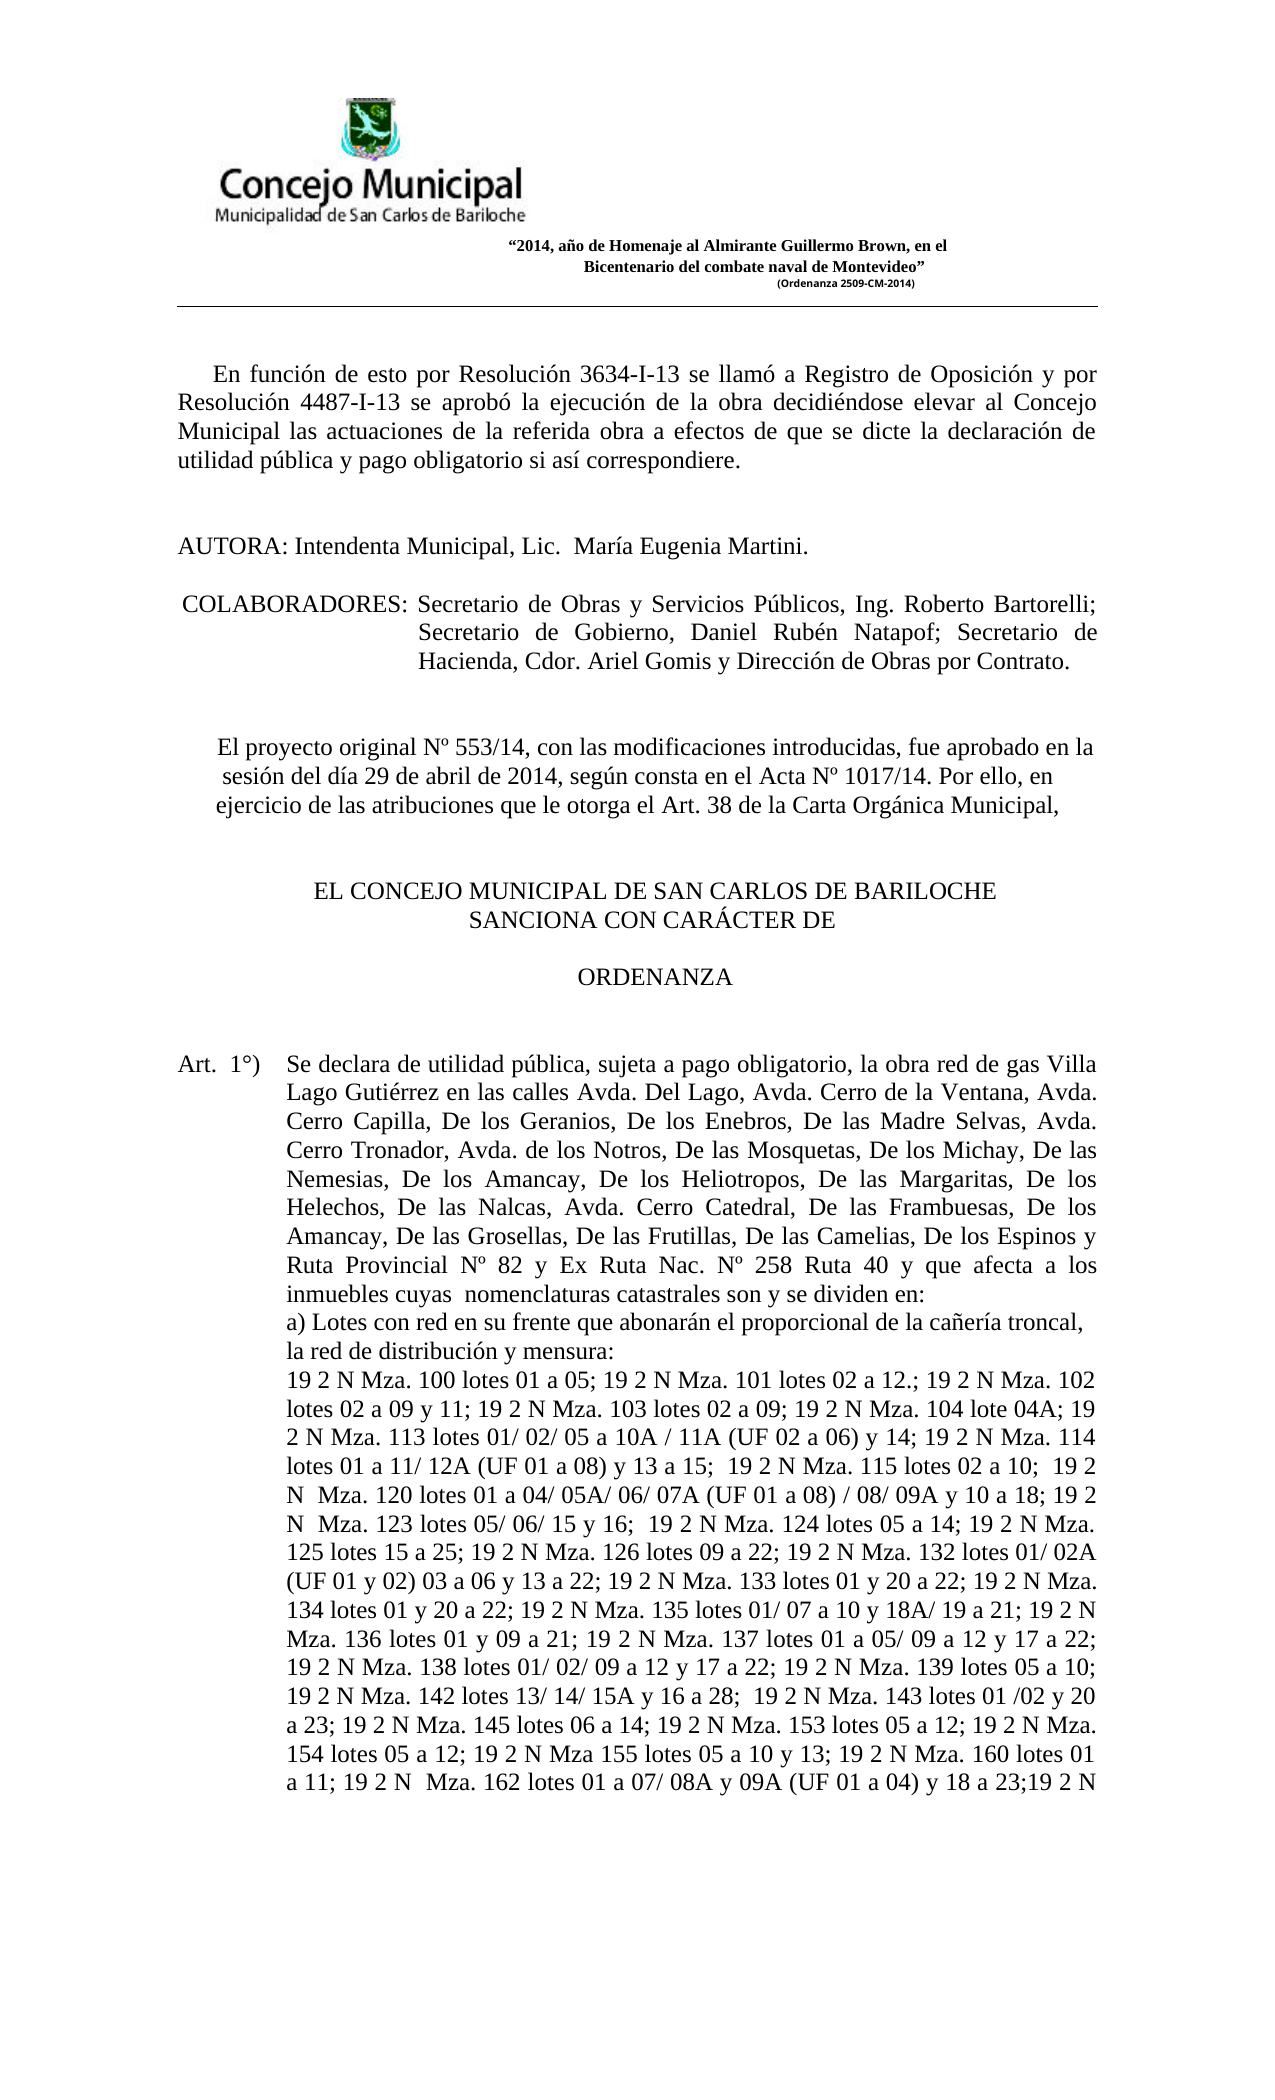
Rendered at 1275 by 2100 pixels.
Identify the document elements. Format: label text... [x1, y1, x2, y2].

picture [194, 98, 554, 234]
text El proyecto original Nº 553/14, con las modificaciones introducidas, fue aprobado en la sesión del día 29 de abril de 2014, según consta en el Acta Nº 1017/14. Por ello, en ejercicio de las atribuciones que le otorga el Art. 38 de la Carta Orgánica Municipal, [177, 732, 1098, 819]
text En función de esto por Resolución 3634-I-13 se llamó a Registro de Oposición y por Resolución 4487-I-13 se aprobó la ejecución de la obra decidiéndose elevar al Concejo Municipal las actuaciones de la referida obra a efectos de que se dicte la declaración de utilidad pública y pago obligatorio si así correspondiere. [177, 359, 1098, 474]
text EL CONCEJO MUNICIPAL DE SAN CARLOS DE BARILOCHE [177, 876, 1098, 905]
text ORDENANZA [177, 962, 1098, 991]
text AUTORA: Intendenta Municipal, Lic. María Eugenia Martini. [177, 531, 1098, 560]
table_header Art. 1°) [170, 1049, 279, 1796]
text SANCIONA CON CARÁCTER DE [177, 905, 1098, 934]
table_header Se declara de utilidad pública, sujeta a pago obligatorio, la obra red de gas Villa Lago Gutiérrez en las calles Avda. Del Lago, Avda. Cerro de la Ventana, Avda. Cerro Capilla, De los Geranios, De los Enebros, De las Madre Selvas, Avda. Cerro Tronador, Avda. de los Notros, De las Mosquetas, De los Michay, De las Nemesias, De los Amancay, De los Heliotropos, De las Margaritas, De los Helechos, De las Nalcas, Avda. Cerro Catedral, De las Frambuesas, De los Amancay, De las Grosellas, De las Frutillas, De las Camelias, De los Espinos y Ruta Provincial Nº 82 y Ex Ruta Nac. Nº 258 Ruta 40 y que afecta a los inmuebles cuyas nomenclaturas catastrales son y se dividen en: a) Lotes con red en su frente que abonarán el proporcional de la cañería troncal, la red de distribución y mensura: 19 2 N Mza. 100 lotes 01 a 05; 19 2 N Mza. 101 lotes 02 a 12.; 19 2 N Mza. 102 lotes 02 a 09 y 11; 19 2 N Mza. 103 lotes 02 a 09; 19 2 N Mza. 104 lote 04A; 19 2 N Mza. 113 lotes 01/ 02/ 05 a 10A / 11A (UF 02 a 06) y 14; 19 2 N Mza. 114 lotes 01 a 11/ 12A (UF 01 a 08) y 13 a 15; 19 2 N Mza. 115 lotes 02 a 10; 19 2 N Mza. 120 lotes 01 a 04/ 05A/ 06/ 07A (UF 01 a 08) / 08/ 09A y 10 a 18; 19 2 N Mza. 123 lotes 05/ 06/ 15 y 16; 19 2 N Mza. 124 lotes 05 a 14; 19 2 N Mza. 125 lotes 15 a 25; 19 2 N Mza. 126 lotes 09 a 22; 19 2 N Mza. 132 lotes 01/ 02A (UF 01 y 02) 03 a 06 y 13 a 22; 19 2 N Mza. 133 lotes 01 y 20 a 22; 19 2 N Mza. 134 lotes 01 y 20 a 22; 19 2 N Mza. 135 lotes 01/ 07 a 10 y 18A/ 19 a 21; 19 2 N Mza. 136 lotes 01 y 09 a 21; 19 2 N Mza. 137 lotes 01 a 05/ 09 a 12 y 17 a 22; 19 2 N Mza. 138 lotes 01/ 02/ 09 a 12 y 17 a 22; 19 2 N Mza. 139 lotes 05 a 10; 19 2 N Mza. 142 lotes 13/ 14/ 15A y 16 a 28; 19 2 N Mza. 143 lotes 01 /02 y 20 a 23; 19 2 N Mza. 145 lotes 06 a 14; 19 2 N Mza. 153 lotes 05 a 12; 19 2 N Mza. 154 lotes 05 a 12; 19 2 N Mza 155 lotes 05 a 10 y 13; 19 2 N Mza. 160 lotes 01 a 11; 19 2 N Mza. 162 lotes 01 a 07/ 08A y 09A (UF 01 a 04) y 18 a 23;19 2 N [279, 1049, 1105, 1796]
text COLABORADORES: Secretario de Obras y Servicios Públicos, Ing. Roberto Bartorelli; Secretario de Gobierno, Daniel Rubén Natapof; Secretario de Hacienda, Cdor. Ariel Gomis y Dirección de Obras por Contrato. [182, 589, 1098, 675]
